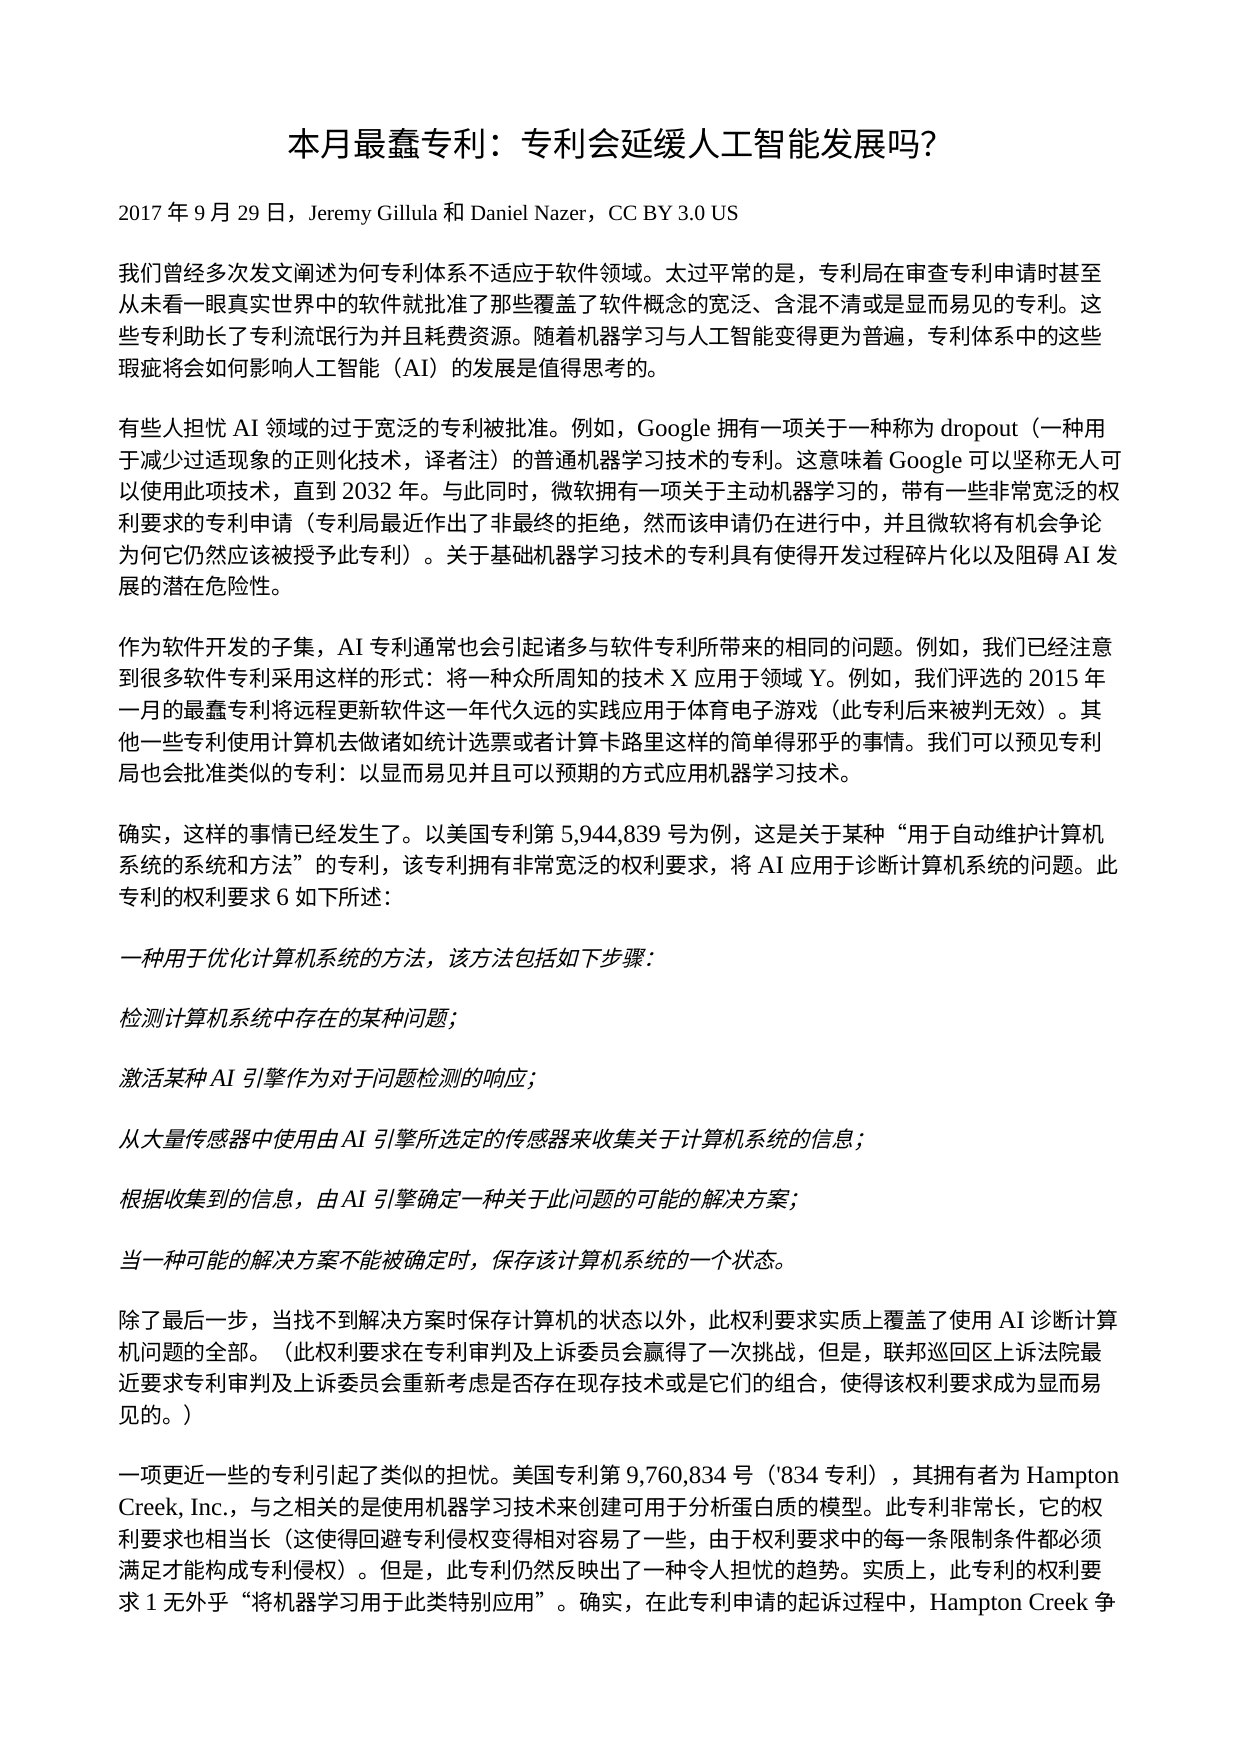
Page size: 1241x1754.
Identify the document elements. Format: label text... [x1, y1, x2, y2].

text 确实，这样的事情已经发生了。以美国专利第 5,944,839 号为例，这是关于某种“用于自动维护计算机系统的系统和方法”的专利，该专利拥有非常宽泛的权利要求，将 AI 应用于诊断计算机系统的问题。此专利的权利要求 6 如下所述： [118, 817, 1122, 912]
text 本月最蠢专利：专利会延缓人工智能发展吗？ [118, 118, 1122, 166]
text 检测计算机系统中存在的某种问题； [118, 1001, 1122, 1033]
text 激活某种 AI 引擎作为对于问题检测的响应； [118, 1061, 1122, 1093]
text 从大量传感器中使用由 AI 引擎所选定的传感器来收集关于计算机系统的信息； [118, 1122, 1122, 1153]
text 一项更近一些的专利引起了类似的担忧。美国专利第 9,760,834 号（'834 专利），其拥有者为 Hampton Creek, Inc.，与之相关的是使用机器学习技术来创建可用于分析蛋白质的模型。此专利非常长，它的权利要求也相当长（这使得回避专利侵权变得相对容易了一些，由于权利要求中的每一条限制条件都必须满足才能构成专利侵权）。但是，此专利仍然反映出了一种令人担忧的趋势。实质上，此专利的权利要求 1 无外乎“将机器学习用于此类特别应用”。确实，在此专利申请的起诉过程中，Hampton Creek 争 [118, 1458, 1122, 1617]
text 一种用于优化计算机系统的方法，该方法包括如下步骤： [118, 941, 1122, 972]
text 有些人担忧 AI 领域的过于宽泛的专利被批准。例如，Google 拥有一项关于一种称为 dropout（一种用于减少过适现象的正则化技术，译者注）的普通机器学习技术的专利。这意味着 Google 可以坚称无人可以使用此项技术，直到 2032 年。与此同时，微软拥有一项关于主动机器学习的，带有一些非常宽泛的权利要求的专利申请（专利局最近作出了非最终的拒绝，然而该申请仍在进行中，并且微软将有机会争论为何它仍然应该被授予此专利）。关于基础机器学习技术的专利具有使得开发过程碎片化以及阻碍 AI 发展的潜在危险性。 [118, 411, 1122, 601]
text 2017 年 9 月 29 日，Jeremy Gillula 和 Daniel Nazer，CC BY 3.0 US [118, 195, 1122, 227]
text 当一种可能的解决方案不能被确定时，保存该计算机系统的一个状态。 [118, 1243, 1122, 1274]
text 我们曾经多次发文阐述为何专利体系不适应于软件领域。太过平常的是，专利局在审查专利申请时甚至从未看一眼真实世界中的软件就批准了那些覆盖了软件概念的宽泛、含混不清或是显而易见的专利。这些专利助长了专利流氓行为并且耗费资源。随着机器学习与人工智能变得更为普遍，专利体系中的这些瑕疵将会如何影响人工智能（AI）的发展是值得思考的。 [118, 256, 1122, 382]
text 根据收集到的信息，由 AI 引擎确定一种关于此问题的可能的解决方案； [118, 1182, 1122, 1214]
text 除了最后一步，当找不到解决方案时保存计算机的状态以外，此权利要求实质上覆盖了使用 AI 诊断计算机问题的全部。（此权利要求在专利审判及上诉委员会赢得了一次挑战，但是，联邦巡回区上诉法院最近要求专利审判及上诉委员会重新考虑是否存在现存技术或是它们的组合，使得该权利要求成为显而易见的。） [118, 1303, 1122, 1430]
text 作为软件开发的子集，AI 专利通常也会引起诸多与软件专利所带来的相同的问题。例如，我们已经注意到很多软件专利采用这样的形式：将一种众所周知的技术 X 应用于领域 Y。例如，我们评选的 2015 年一月的最蠢专利将远程更新软件这一年代久远的实践应用于体育电子游戏（此专利后来被判无效）。其他一些专利使用计算机去做诸如统计选票或者计算卡路里这样的简单得邪乎的事情。我们可以预见专利局也会批准类似的专利：以显而易见并且可以预期的方式应用机器学习技术。 [118, 630, 1122, 788]
